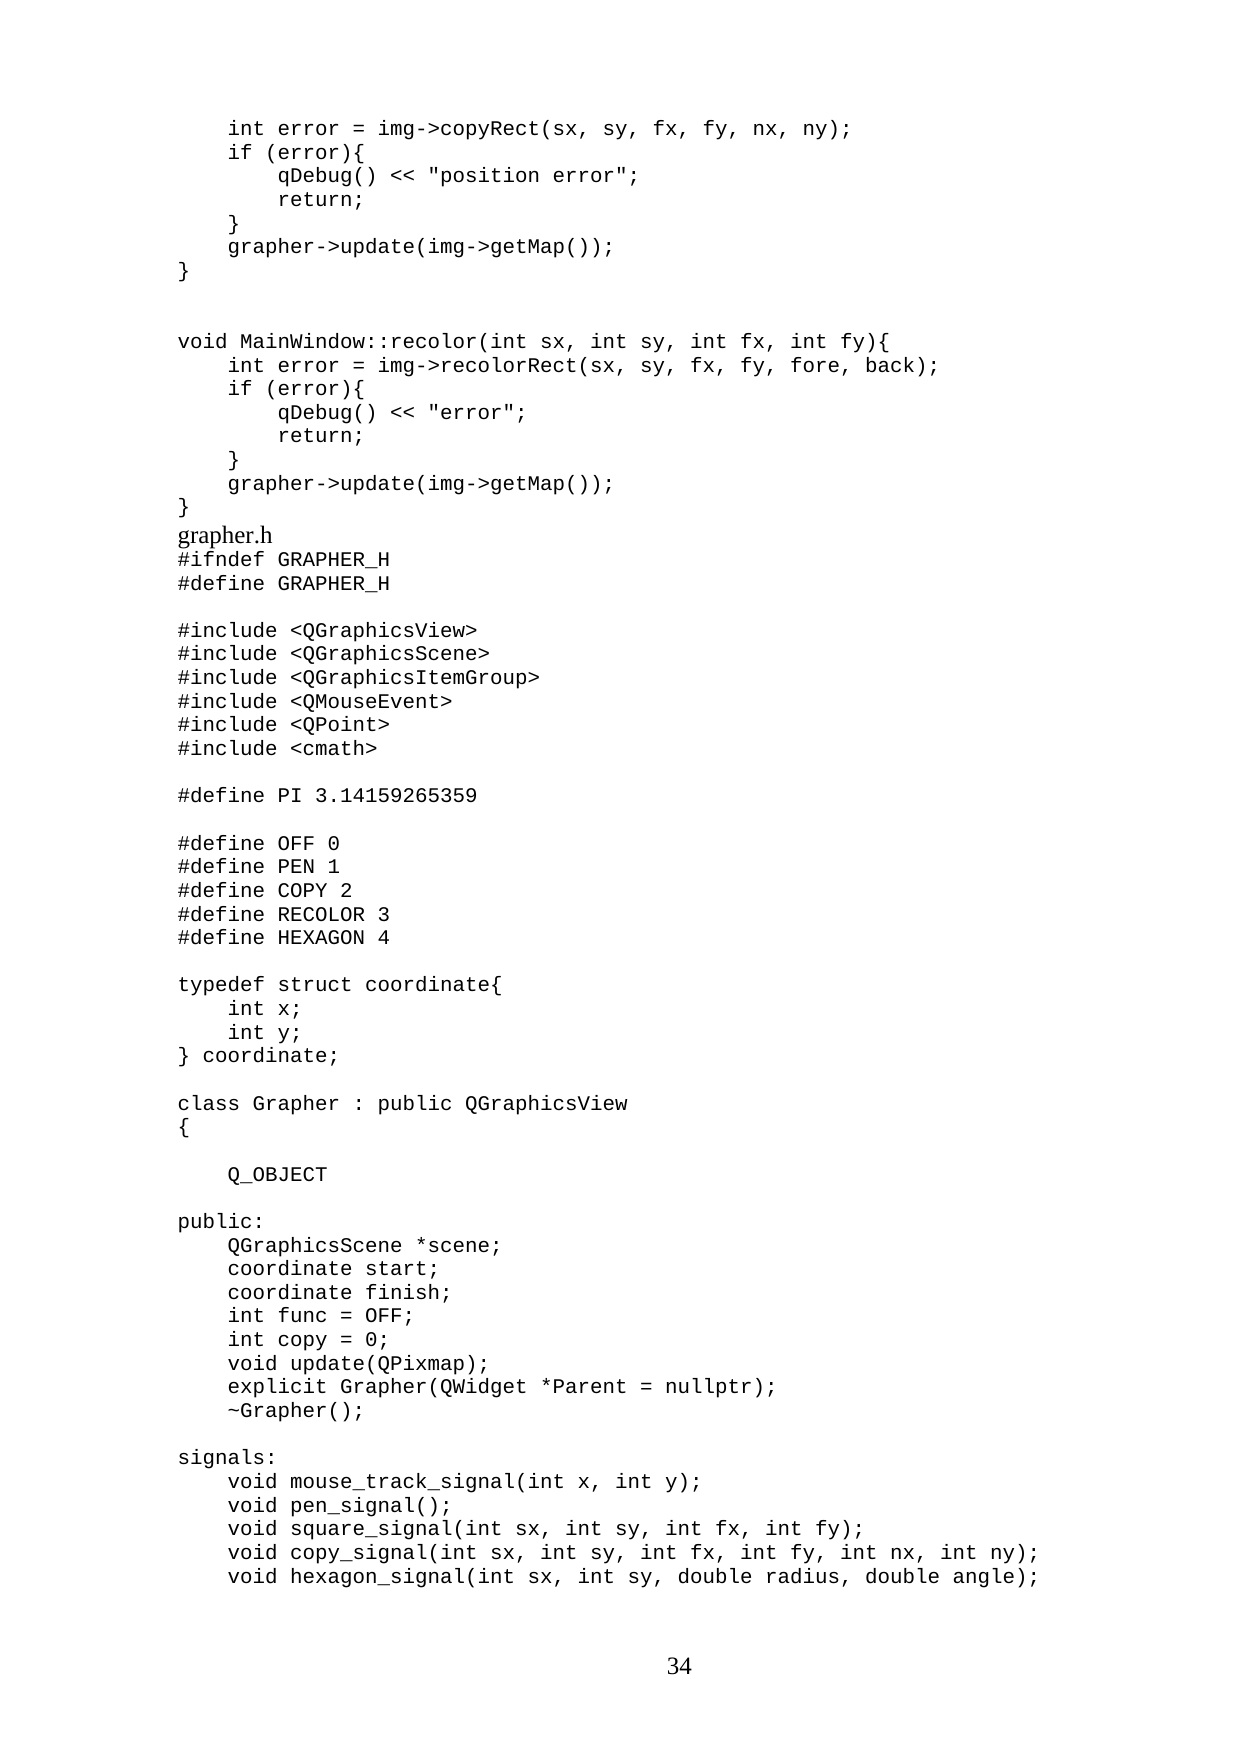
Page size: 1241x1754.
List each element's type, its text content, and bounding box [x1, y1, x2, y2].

text #include <QPoint> [177, 714, 1181, 738]
text int error = img->recolorRect(sx, sy, fx, fy, fore, back); [177, 354, 1181, 378]
text int func = OFF; [177, 1306, 1181, 1329]
text int copy = 0; [177, 1329, 1181, 1353]
text void mouse_track_signal(int x, int y); [177, 1471, 1181, 1495]
text void pen_signal(); [177, 1495, 1181, 1518]
text explicit Grapher(QWidget *Parent = nullptr); [177, 1376, 1181, 1400]
text #include <QMouseEvent> [177, 691, 1181, 714]
text coordinate finish; [177, 1282, 1181, 1306]
text } coordinate; [177, 1045, 1181, 1069]
text Q_OBJECT [177, 1164, 1181, 1187]
text grapher->update(img->getMap()); [177, 473, 1181, 496]
text qDebug() << "error"; [177, 402, 1181, 426]
text #define OFF 0 [177, 833, 1181, 856]
text signals: [177, 1447, 1181, 1471]
text grapher->update(img->getMap()); [177, 236, 1181, 260]
text { [177, 1116, 1181, 1140]
text if (error){ [177, 378, 1181, 402]
text } [177, 496, 1181, 520]
text int x; [177, 998, 1181, 1022]
text #define PI 3.14159265359 [177, 785, 1181, 809]
text return; [177, 426, 1181, 449]
text #include <cmath> [177, 738, 1181, 762]
text #ifndef GRAPHER_H [177, 549, 1181, 572]
text class Grapher : public QGraphicsView [177, 1093, 1181, 1116]
text #include <QGraphicsScene> [177, 643, 1181, 667]
text int y; [177, 1022, 1181, 1045]
text grapher.h [177, 520, 1181, 549]
text return; [177, 189, 1181, 213]
text #define COPY 2 [177, 880, 1181, 903]
text #include <QGraphicsView> [177, 620, 1181, 643]
text public: [177, 1211, 1181, 1234]
text QGraphicsScene *scene; [177, 1234, 1181, 1258]
text void hexagon_signal(int sx, int sy, double radius, double angle); [177, 1566, 1181, 1589]
text #define HEXAGON 4 [177, 927, 1181, 951]
text void square_signal(int sx, int sy, int fx, int fy); [177, 1518, 1181, 1542]
text #define GRAPHER_H [177, 572, 1181, 596]
text #include <QGraphicsItemGroup> [177, 667, 1181, 691]
text } [177, 213, 1181, 236]
text if (error){ [177, 142, 1181, 165]
text void update(QPixmap); [177, 1353, 1181, 1376]
text } [177, 260, 1181, 284]
text #define PEN 1 [177, 856, 1181, 880]
text qDebug() << "position error"; [177, 165, 1181, 189]
text coordinate start; [177, 1258, 1181, 1282]
text } [177, 449, 1181, 473]
text void copy_signal(int sx, int sy, int fx, int fy, int nx, int ny); [177, 1542, 1181, 1566]
text ~Grapher(); [177, 1400, 1181, 1424]
text void MainWindow::recolor(int sx, int sy, int fx, int fy){ [177, 331, 1181, 354]
text #define RECOLOR 3 [177, 903, 1181, 927]
text typedef struct coordinate{ [177, 974, 1181, 998]
text int error = img->copyRect(sx, sy, fx, fy, nx, ny); [177, 118, 1181, 142]
